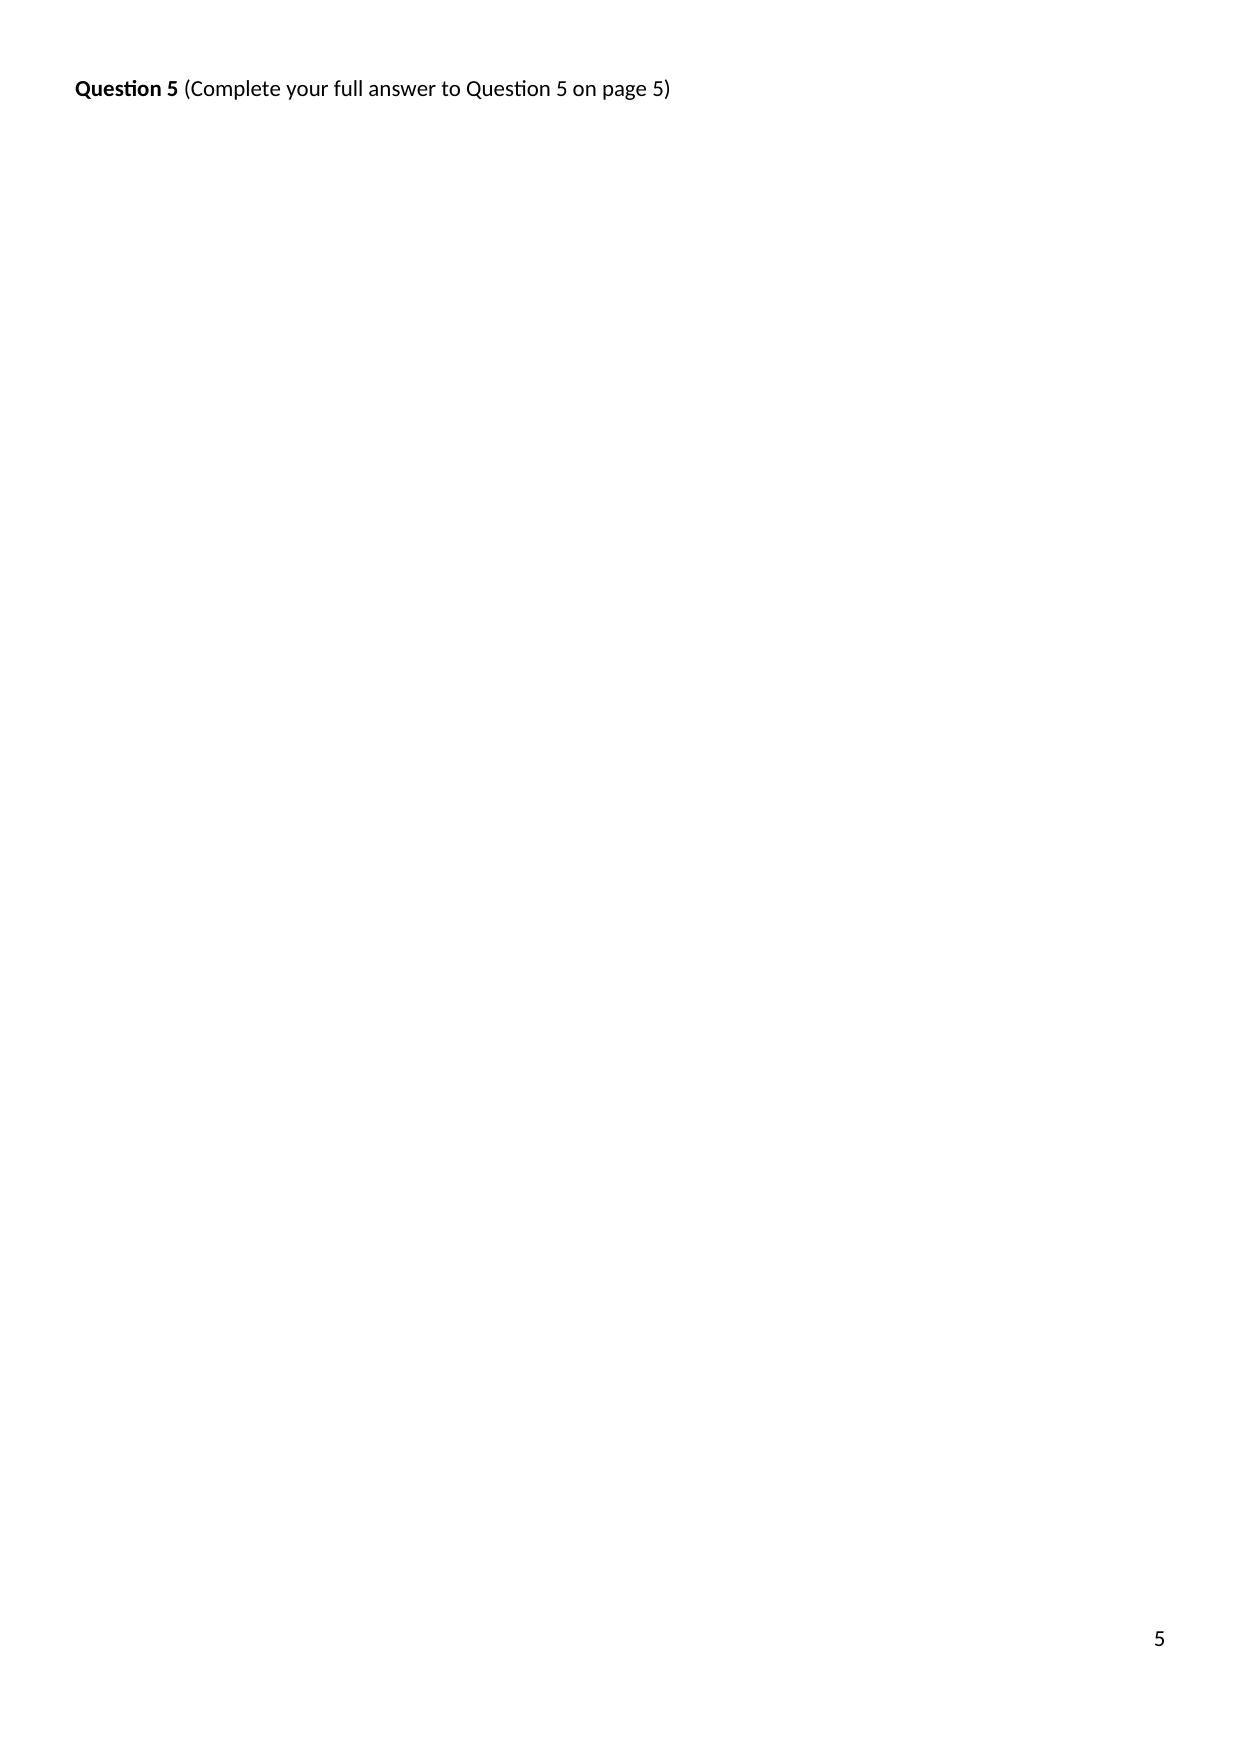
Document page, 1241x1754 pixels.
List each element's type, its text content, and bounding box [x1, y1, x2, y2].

text Question 5 (Complete your full answer to Question 5 on page 5) [75, 74, 1165, 102]
